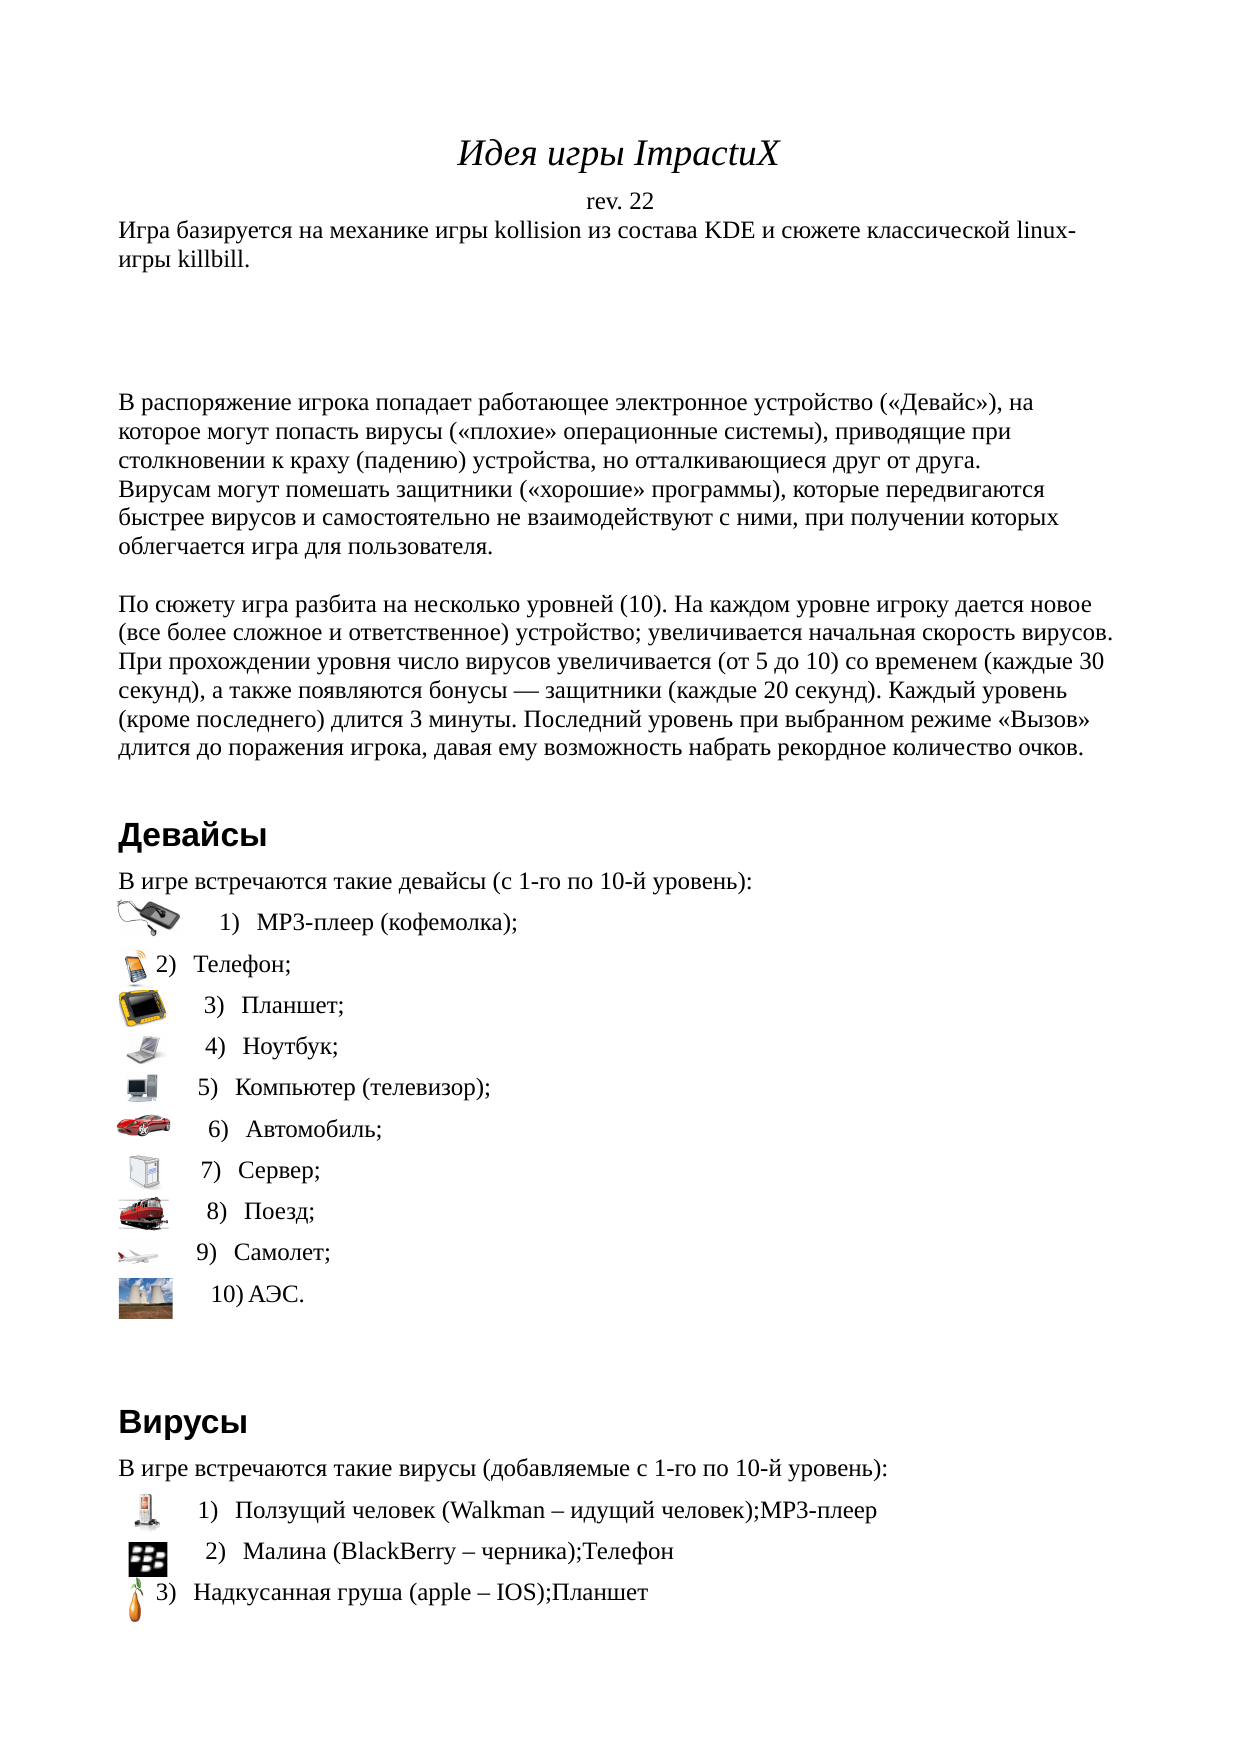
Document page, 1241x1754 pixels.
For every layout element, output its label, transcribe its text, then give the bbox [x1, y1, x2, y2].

list Компьютер (телевизор); [160, 1072, 1122, 1101]
picture [125, 1072, 160, 1103]
text Игра базируется на механике игры kollision из состава KDE и сюжете классической linux-игры killbill. [118, 215, 1122, 272]
text Идея игры ImpactuX [118, 131, 1122, 174]
list Надкусанная груша (apple – IOS);Планшет [156, 1577, 1122, 1606]
list АЭС. [173, 1279, 1122, 1307]
picture [116, 1113, 171, 1137]
text В игре встречаются такие девайсы (с 1-го по 10-й уровень): [118, 866, 1122, 895]
text Название игры состоит из 3-х слов: Impact — столкновение, tux – пингвин, эмблема ОС Линукс, X - римская цифра 10 (часть уникального идентификатора автора программы). [118, 301, 1122, 359]
list MP3-плеер (кофемолка); [182, 907, 1122, 936]
picture [117, 899, 182, 938]
picture [118, 1196, 169, 1231]
list Сервер; [163, 1155, 1122, 1184]
text Вирусам могут помешать защитники («хорошие» программы), которые передвигаются быстрее вирусов и самостоятельно не взаимодействуют с ними, при получении которых облегчается игра для пользователя. [118, 474, 1122, 560]
picture [118, 948, 154, 988]
picture [120, 1031, 168, 1067]
list Ноутбук; [168, 1031, 1122, 1060]
list Самолет; [159, 1237, 1122, 1266]
list Планшет; [167, 990, 1122, 1019]
list Телефон; [156, 949, 1122, 977]
picture [118, 990, 167, 1027]
subtitle Девайсы [118, 815, 1122, 854]
list Ползущий человек (Walkman – идущий человек);MP3-плеер [160, 1495, 1122, 1523]
picture [134, 1494, 160, 1533]
text По сюжету игра разбита на несколько уровней (10). На каждом уровне игроку дается новое (все более сложное и ответственное) устройство; увеличивается начальная скорость вирусов. При прохождении уровня число вирусов увеличивается (от 5 до 10) со временем (каждые 30 секунд), а также появляются бонусы — защитники (каждые 20 секунд). Каждый уровень (кроме последнего) длится 3 минуты. Последний уровень при выбранном режиме «Вызов» длится до поражения игрока, давая ему возможность набрать рекордное количество очков. [118, 589, 1122, 761]
picture [128, 1542, 168, 1623]
picture [117, 1237, 173, 1319]
list Автомобиль; [156, 1114, 1122, 1142]
text rev. 21 [118, 186, 1122, 215]
picture [127, 1155, 163, 1191]
text В игре встречаются такие вирусы (добавляемые с 1-го по 10-й уровень): [118, 1453, 1122, 1482]
list Поезд; [169, 1196, 1122, 1225]
list Малина (BlackBerry – черника);Телефон [156, 1536, 1122, 1565]
subtitle Вирусы [118, 1402, 1122, 1441]
text В распоряжение игрока попадает работающее электронное устройство («Девайс»), на которое могут попасть вирусы («плохие» операционные системы), приводящие при столкновении к краху (падению) устройства, но отталкивающиеся друг от друга. [118, 387, 1122, 474]
